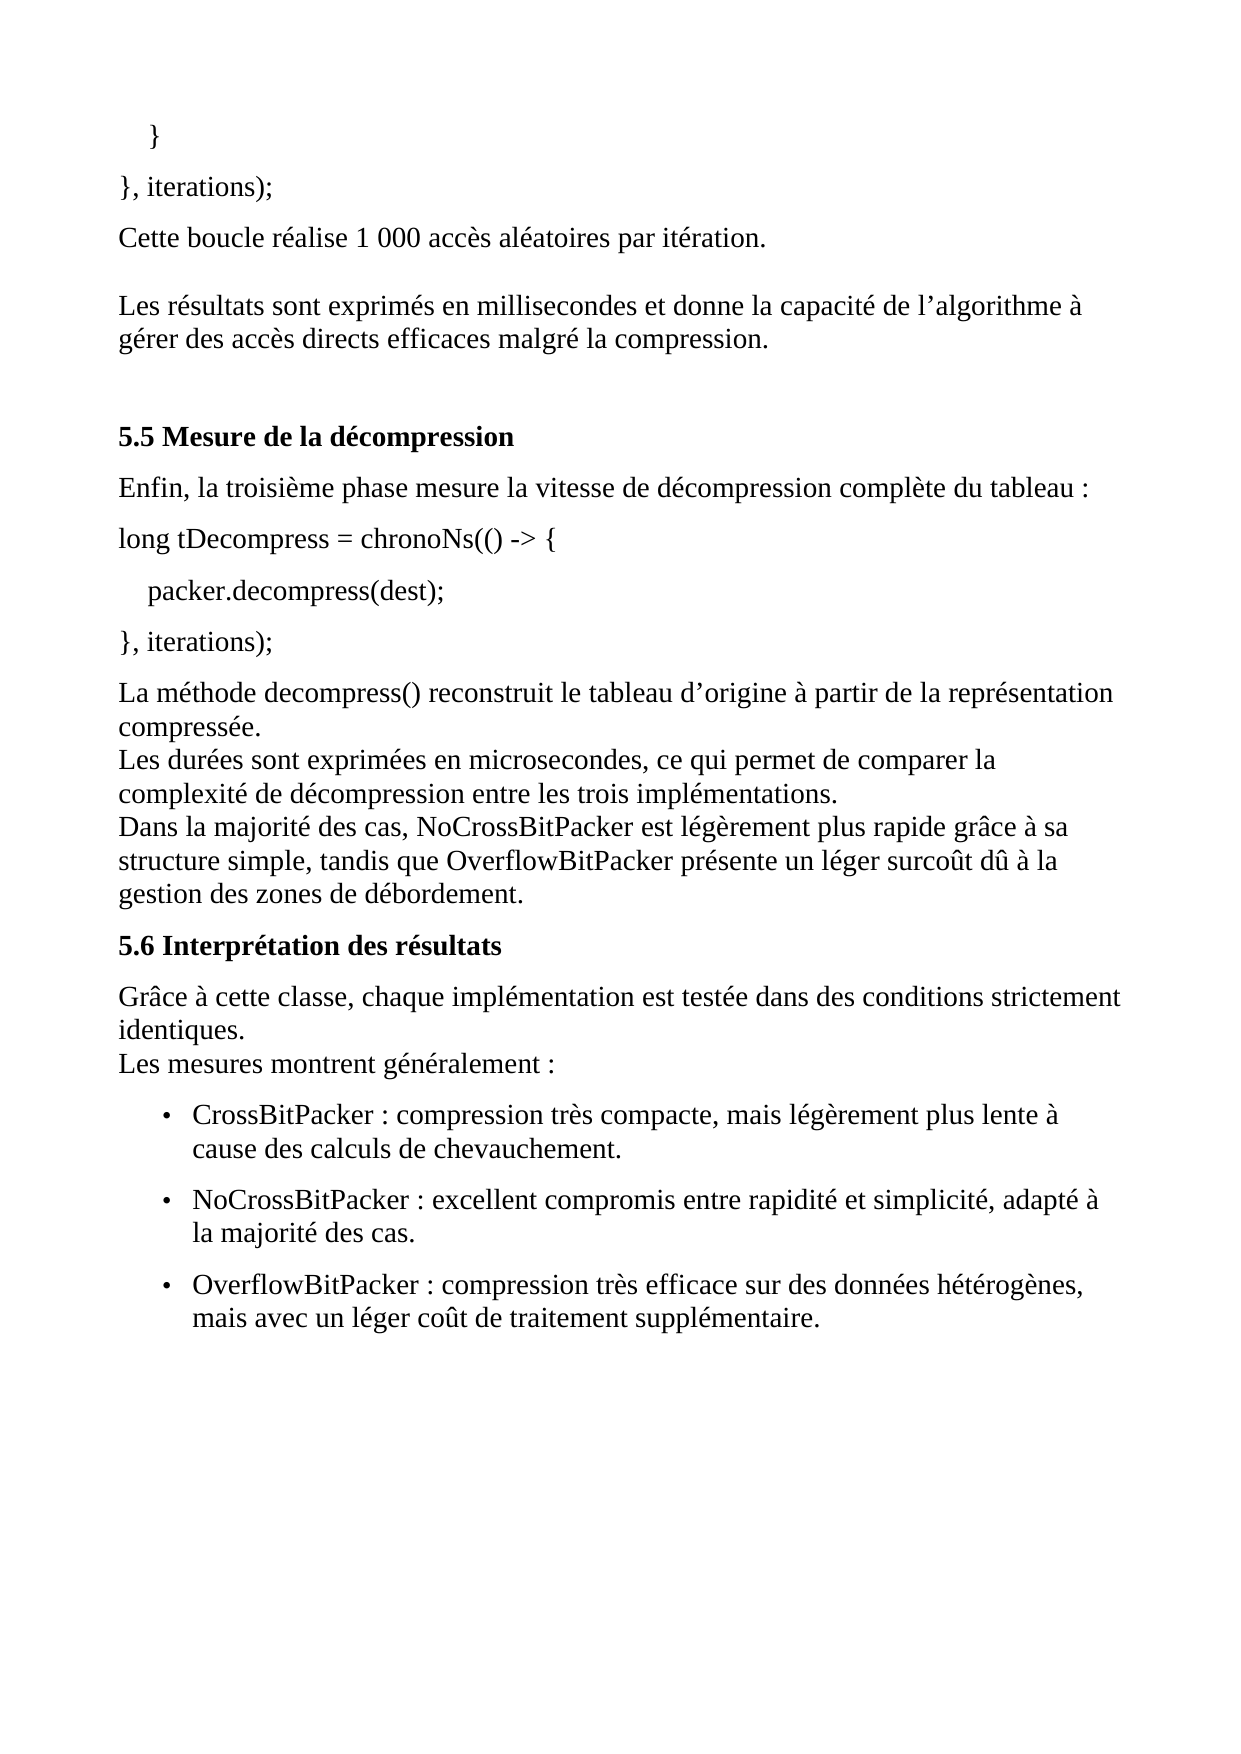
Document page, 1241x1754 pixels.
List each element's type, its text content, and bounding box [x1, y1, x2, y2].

text La méthode decompress() reconstruit le tableau d’origine à partir de la représentation compressée. Les durées sont exprimées en microsecondes, ce qui permet de comparer la complexité de décompression entre les trois implémentations. Dans la majorité des cas, NoCrossBitPacker est légèrement plus rapide grâce à sa structure simple, tandis que OverflowBitPacker présente un léger surcoût dû à la gestion des zones de débordement. [118, 675, 1122, 910]
subtitle 5.5 Mesure de la décompression [118, 419, 1122, 452]
text }, iterations); [118, 169, 1122, 203]
text Enfin, la troisième phase mesure la vitesse de décompression complète du tableau : [118, 470, 1122, 504]
list CrossBitPacker : compression très compacte, mais légèrement plus lente à cause des calculs de chevauchement. [162, 1097, 1122, 1164]
text long tDecompress = chronoNs(() -> { [118, 521, 1122, 555]
subtitle 5.6 Interprétation des résultats [118, 928, 1122, 961]
list OverflowBitPacker : compression très efficace sur des données hétérogènes, mais avec un léger coût de traitement supplémentaire. [162, 1267, 1122, 1334]
text Grâce à cette classe, chaque implémentation est testée dans des conditions strictement identiques. Les mesures montrent généralement : [118, 979, 1122, 1079]
text }, iterations); [118, 624, 1122, 657]
text } [118, 118, 1122, 152]
text packer.decompress(dest); [118, 573, 1122, 606]
list NoCrossBitPacker : excellent compromis entre rapidité et simplicité, adapté à la majorité des cas. [162, 1182, 1122, 1249]
text Cette boucle réalise 1 000 accès aléatoires par itération. Les résultats sont exprimés en millisecondes et donne la capacité de l’algorithme à gérer des accès directs efficaces malgré la compression. [118, 221, 1122, 355]
